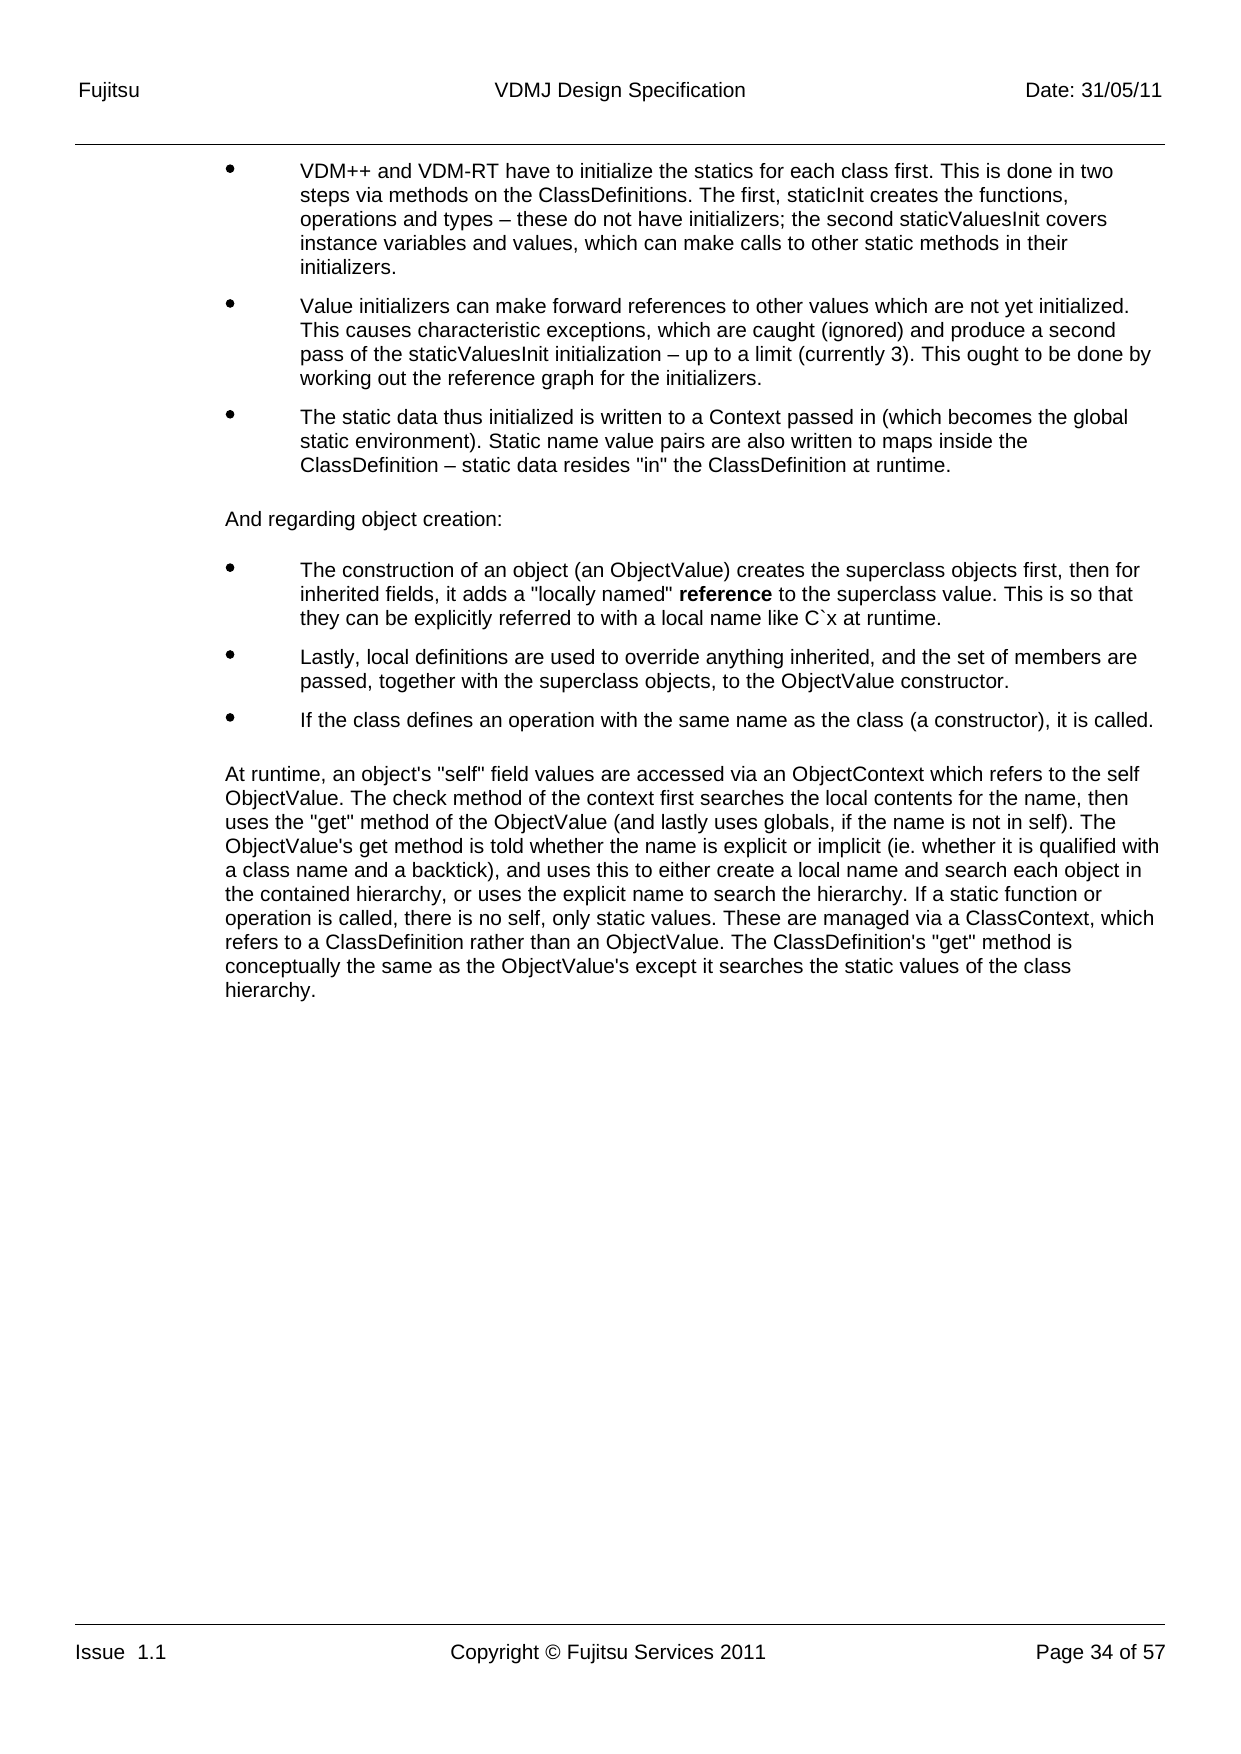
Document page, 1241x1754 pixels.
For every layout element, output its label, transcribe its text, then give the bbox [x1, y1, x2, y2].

list The static data thus initialized is written to a Context passed in (which becomes the global static environment). Static name value pairs are also written to maps inside the ClassDefinition – static data resides "in" the ClassDefinition at runtime. [225, 405, 1165, 477]
list VDM++ and VDM-RT have to initialize the statics for each class first. This is done in two steps via methods on the ClassDefinitions. The first, staticInit creates the functions, operations and types – these do not have initializers; the second staticValuesInit covers instance variables and values, which can make calls to other static methods in their initializers. [225, 160, 1165, 279]
list Lastly, local definitions are used to override anything inherited, and the set of members are passed, together with the superclass objects, to the ObjectValue constructor. [225, 646, 1165, 693]
text And regarding object creation: [225, 507, 1165, 531]
list The construction of an object (an ObjectValue) creates the superclass objects first, then for inherited fields, it adds a "locally named" reference to the superclass value. This is so that they can be explicitly referred to with a local name like C`x at runtime. [225, 559, 1165, 631]
text At runtime, an object's "self" field values are accessed via an ObjectContext which refers to the self ObjectValue. The check method of the context first searches the local contents for the name, then uses the "get" method of the ObjectValue (and lastly uses globals, if the name is not in self). The ObjectValue's get method is told whether the name is explicit or implicit (ie. whether it is qualified with a class name and a backtick), and uses this to either create a local name and search each object in the contained hierarchy, or uses the explicit name to search the hierarchy. If a static function or operation is called, there is no self, only static values. These are managed via a ClassContext, which refers to a ClassDefinition rather than an ObjectValue. The ClassDefinition's "get" method is conceptually the same as the ObjectValue's except it searches the static values of the class hierarchy. [225, 762, 1165, 1002]
list Value initializers can make forward references to other values which are not yet initialized. This causes characteristic exceptions, which are caught (ignored) and produce a second pass of the staticValuesInit initialization – up to a limit (currently 3). This ought to be done by working out the reference graph for the initializers. [225, 294, 1165, 390]
list If the class defines an operation with the same name as the class (a constructor), it is called. [225, 708, 1165, 732]
